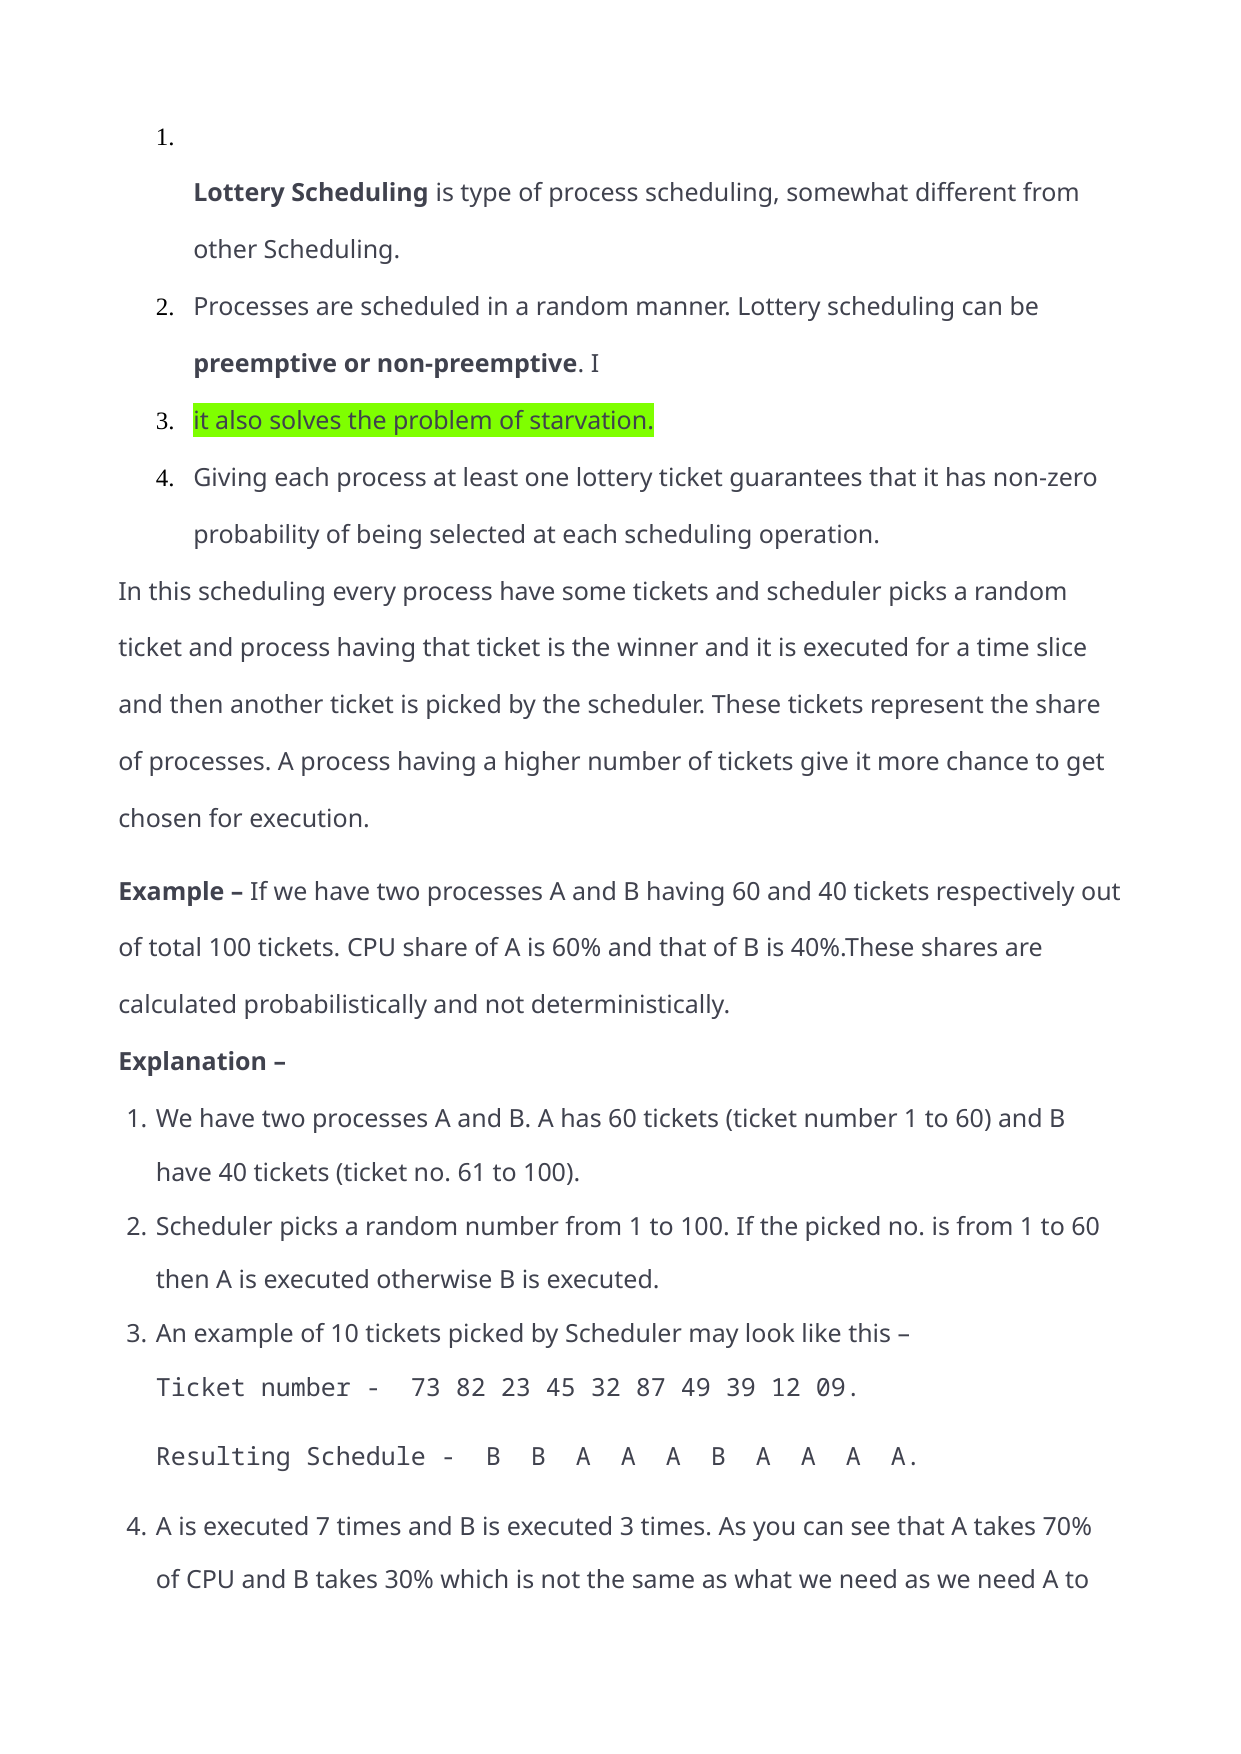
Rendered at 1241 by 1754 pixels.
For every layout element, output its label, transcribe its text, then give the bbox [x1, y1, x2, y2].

list Giving each process at least one lottery ticket guarantees that it has non-zero probability of being selected at each scheduling operation. [156, 459, 1122, 550]
list An example of 10 tickets picked by Scheduler may look like this – [156, 1316, 1122, 1350]
list We have two processes A and B. A has 60 tickets (ticket number 1 to 60) and B have 40 tickets (ticket no. 61 to 100). [156, 1101, 1122, 1188]
text Example – If we have two processes A and B having 60 and 40 tickets respectively out of total 100 tickets. CPU share of A is 60% and that of B is 40%.These shares are calculated probabilistically and not deterministically. [118, 873, 1122, 1021]
list Ticket number - 73 82 23 45 32 87 49 39 12 09. [156, 1369, 1122, 1403]
list it also solves the problem of starvation. [156, 402, 1122, 437]
list Resulting Schedule - B B A A A B A A A A. [156, 1439, 1122, 1473]
list Processes are scheduled in a random manner. Lottery scheduling can be preemptive or non-preemptive. I [156, 289, 1122, 380]
text Explanation – [118, 1044, 1122, 1078]
list Lottery Scheduling is type of process scheduling, somewhat different from other Scheduling. [156, 118, 1122, 266]
list A is executed 7 times and B is executed 3 times. As you can see that A takes 70% of CPU and B takes 30% which is not the same as what we need as we need A to [156, 1508, 1122, 1596]
text In this scheduling every process have some tickets and scheduler picks a random ticket and process having that ticket is the winner and it is executed for a time slice and then another ticket is picked by the scheduler. These tickets represent the share of processes. A process having a higher number of tickets give it more chance to get chosen for execution. [118, 573, 1122, 835]
list Scheduler picks a random number from 1 to 100. If the picked no. is from 1 to 60 then A is executed otherwise B is executed. [156, 1208, 1122, 1296]
